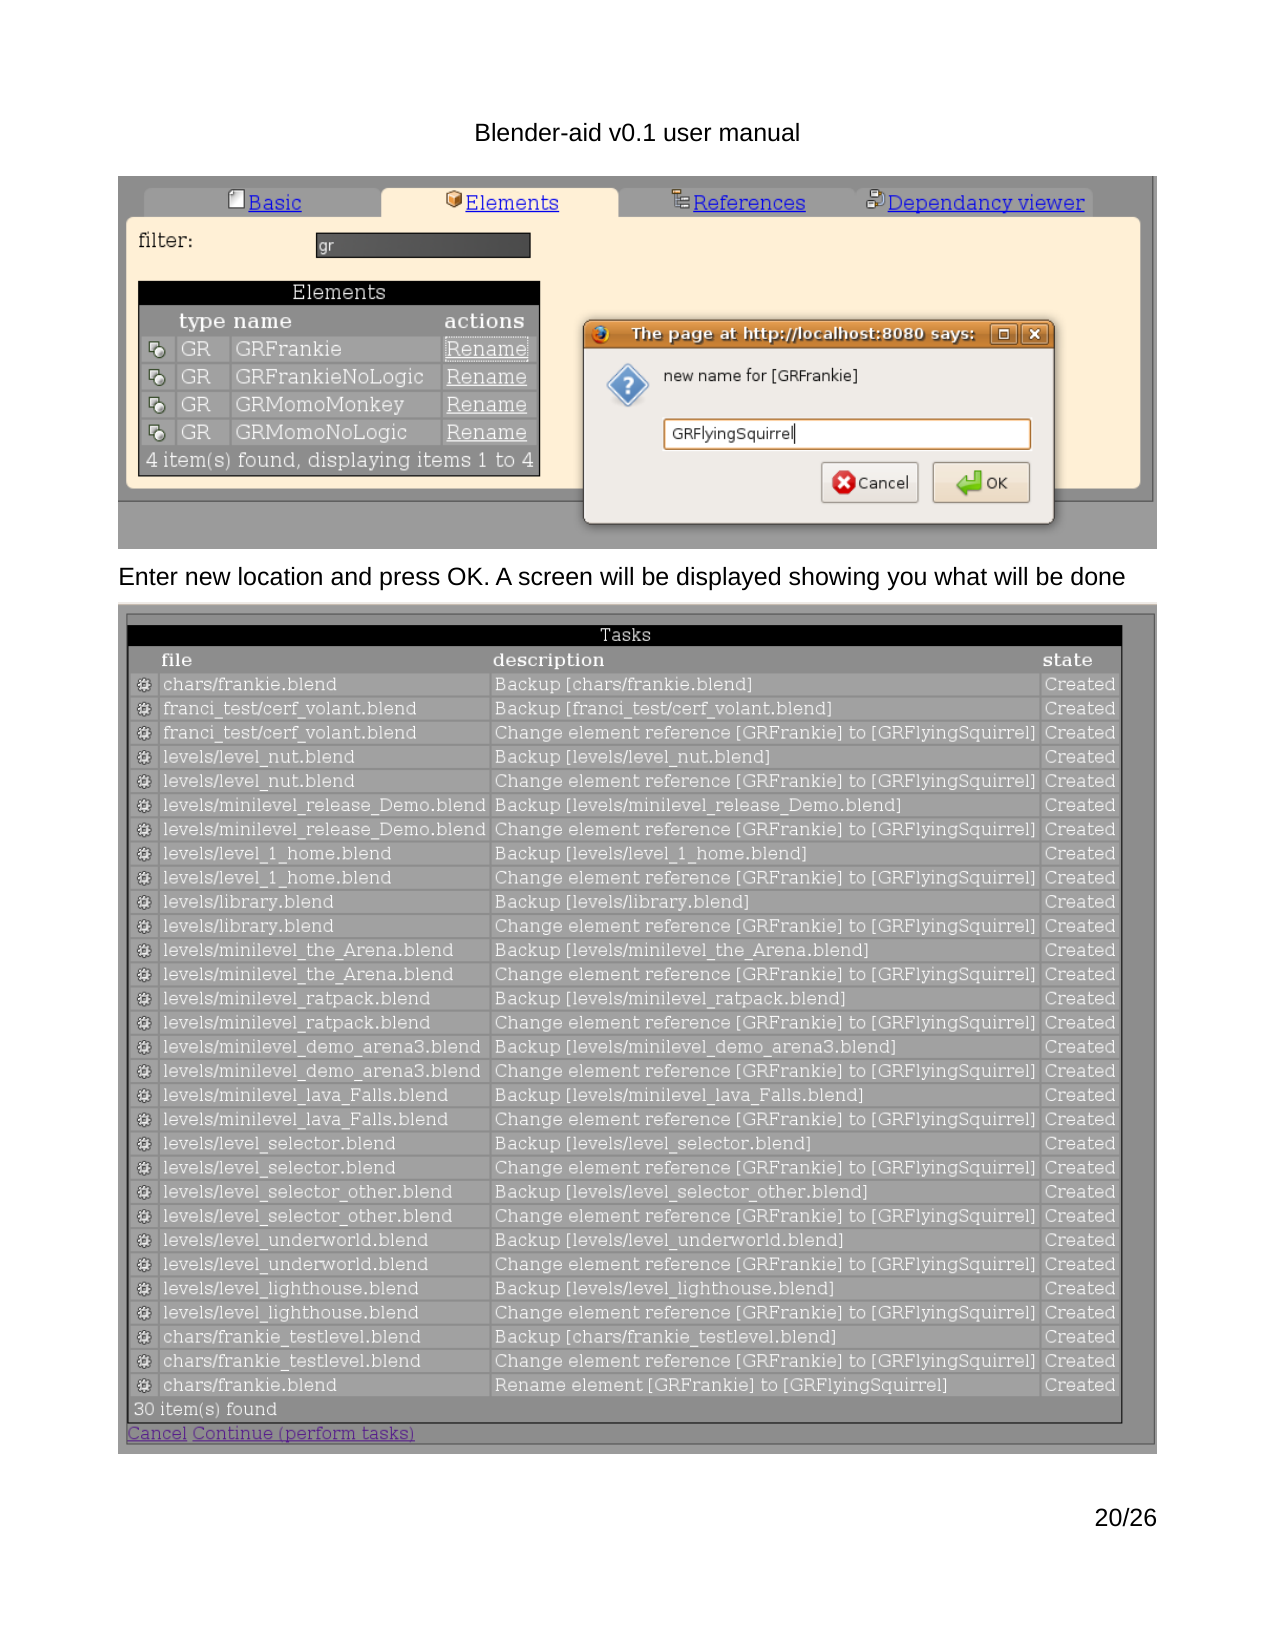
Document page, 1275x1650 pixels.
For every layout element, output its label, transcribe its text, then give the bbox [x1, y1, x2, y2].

picture [118, 176, 1157, 549]
text Enter new location and press OK. A screen will be displayed showing you what will be done [118, 561, 1157, 590]
picture [118, 602, 1157, 1454]
